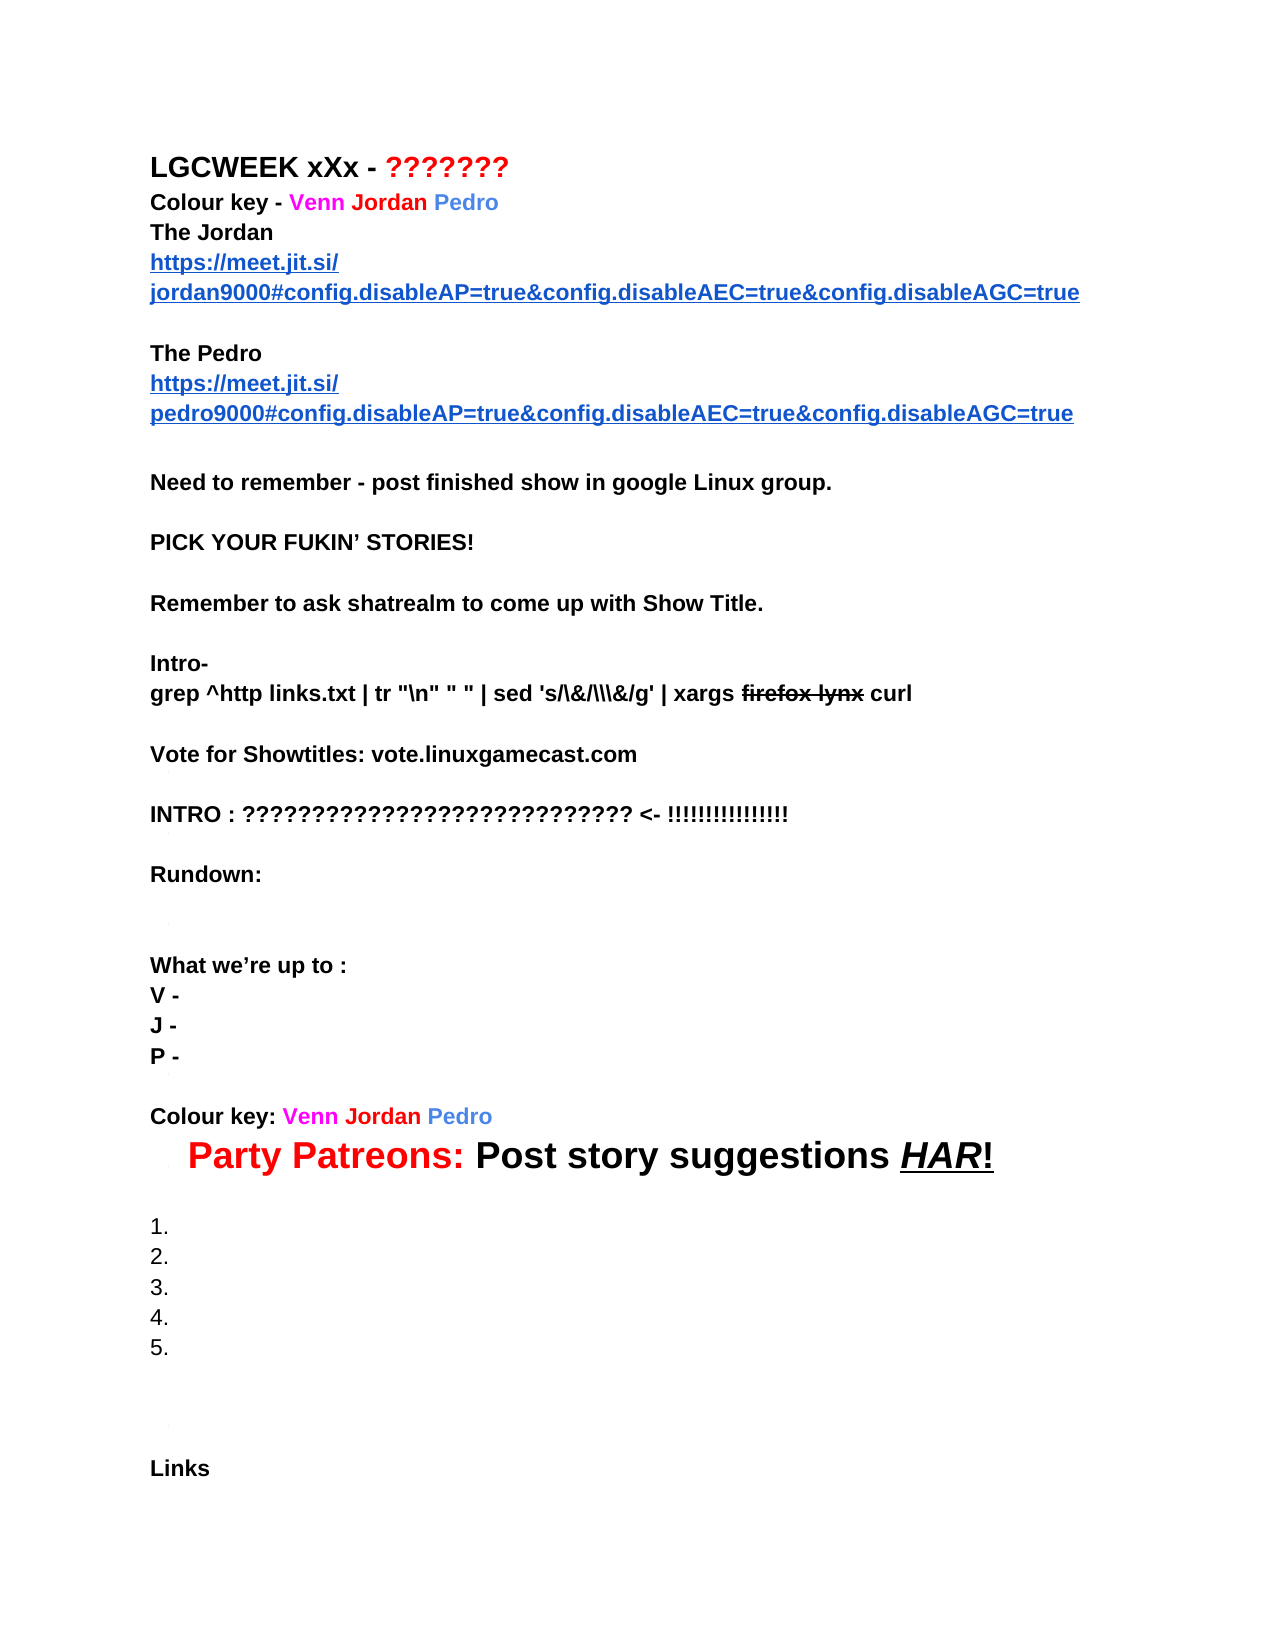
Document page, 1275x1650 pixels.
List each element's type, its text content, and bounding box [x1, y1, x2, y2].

text P - [150, 1043, 1125, 1069]
text Colour key: Venn Jordan Pedro [150, 1103, 1125, 1129]
text Vote for Showtitles: vote.linuxgamecast.com [150, 741, 1125, 767]
text LGCWEEK xXx - ??????? [150, 150, 1125, 183]
text PICK YOUR FUKIN’ STORIES! [150, 529, 1125, 556]
text 5. [150, 1334, 1125, 1360]
text What we’re up to : [150, 952, 1125, 978]
text https://meet.jit.si/jordan9000#config.disableAP=true&config.disableAEC=true&config.disableAGC=true [150, 249, 1125, 306]
text Party Patreons: Post story suggestions HAR! [150, 1133, 1125, 1176]
text Colour key - Venn Jordan Pedro [150, 188, 1125, 215]
text Links [150, 1455, 1125, 1481]
text Intro- [150, 650, 1125, 676]
text 4. [150, 1304, 1125, 1330]
text https://meet.jit.si/pedro9000#config.disableAP=true&config.disableAEC=true&config.disableAGC=true [150, 370, 1125, 426]
text Remember to ask shatrealm to come up with Show Title. [150, 589, 1125, 616]
text 3. [150, 1273, 1125, 1300]
text INTRO : ???????????????????????????? <- !!!!!!!!!!!!!!!! [150, 801, 1125, 827]
text J - [150, 1012, 1125, 1039]
text 2. [150, 1243, 1125, 1270]
text grep ^http links.txt | tr "\n" " " | sed 's/\&/\\\&/g' | xargs firefox lynx curl [150, 680, 1125, 707]
text 1. [150, 1213, 1125, 1239]
text Rundown: [150, 861, 1125, 888]
text The Jordan [150, 219, 1125, 245]
text V - [150, 982, 1125, 1009]
text Need to remember - post finished show in google Linux group. [150, 469, 1125, 495]
text The Pedro [150, 339, 1125, 366]
